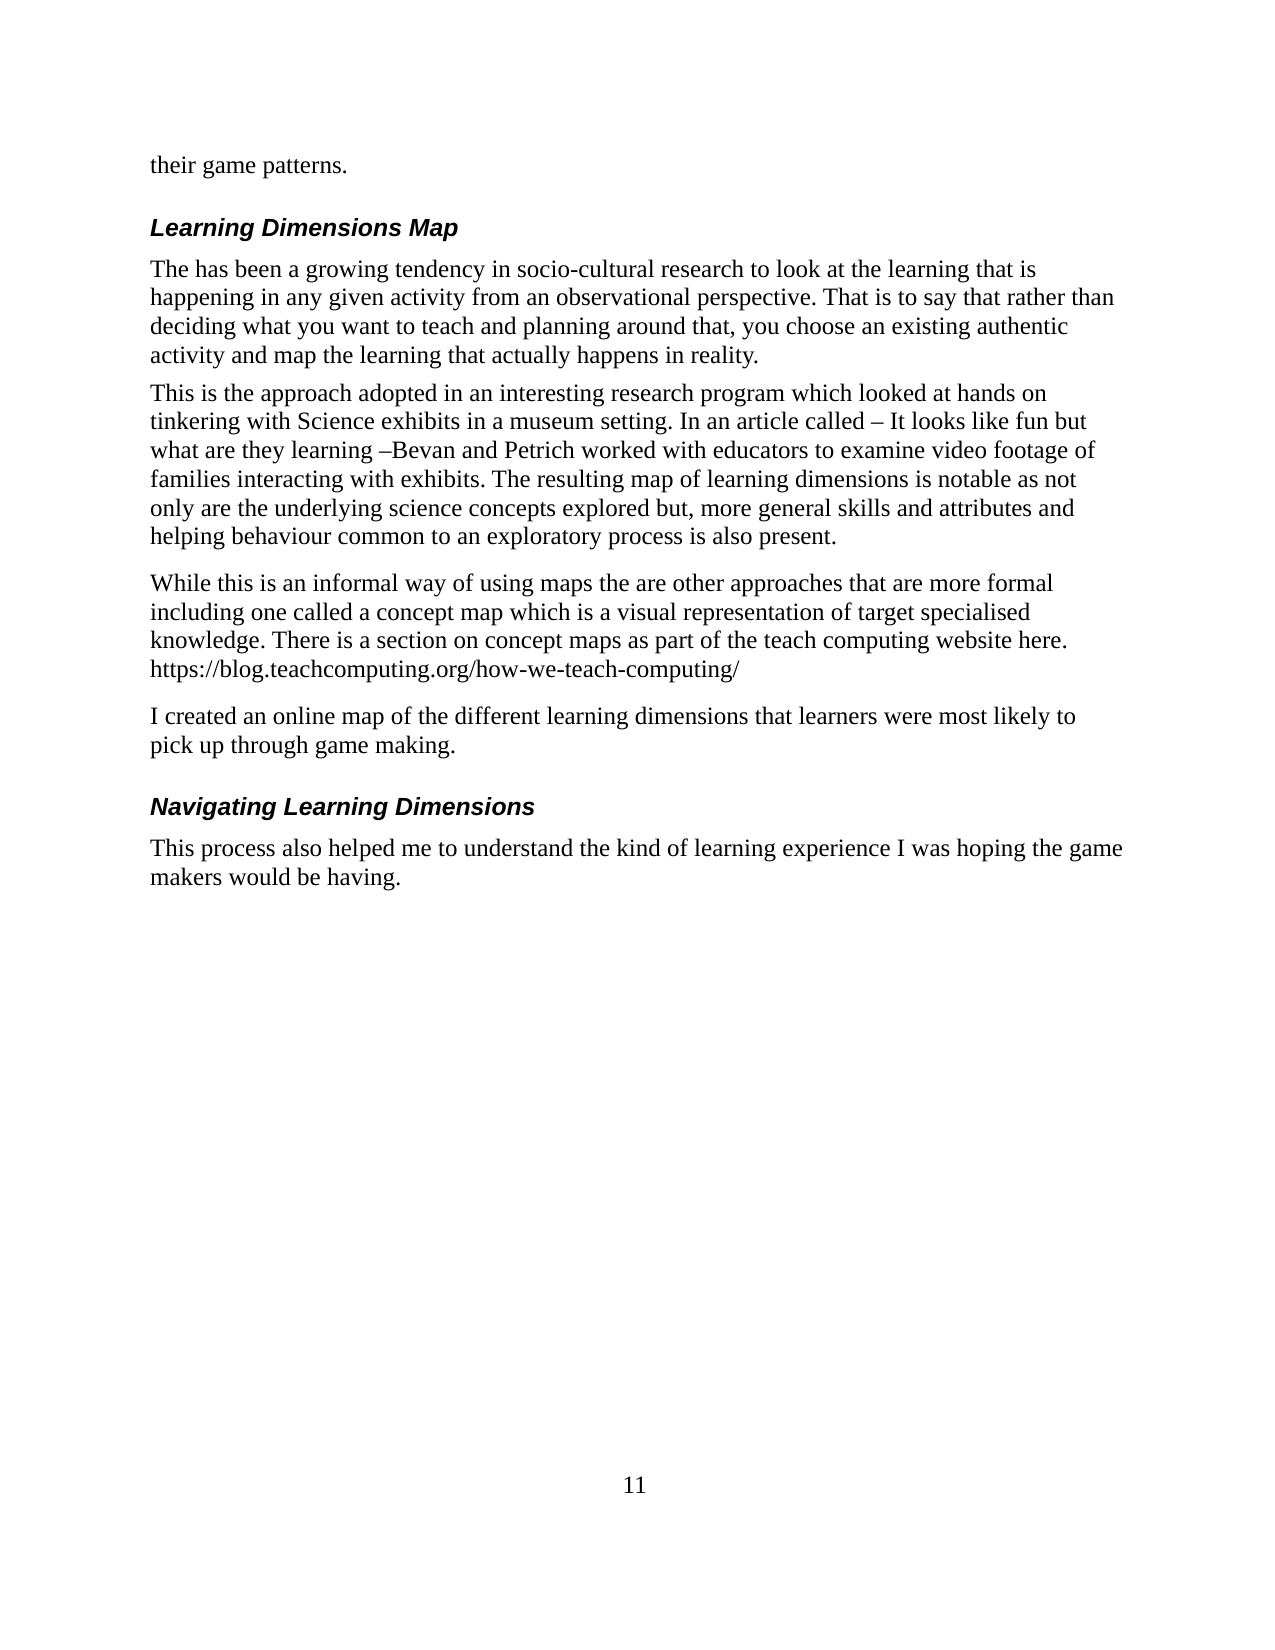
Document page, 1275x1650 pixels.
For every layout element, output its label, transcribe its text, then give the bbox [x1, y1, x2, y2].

text This process also helped me to understand the kind of learning experience I was hoping the game makers would be having. [150, 833, 1125, 891]
subtitle Learning Dimensions Map [150, 213, 1125, 241]
text While this is an informal way of using maps the are other approaches that are more formal including one called a concept map which is a visual representation of target specialised knowledge. There is a section on concept maps as part of the teach computing website here. https://blog.teachcomputing.org/how-we-teach-computing/ [150, 568, 1125, 683]
text I created an online map of the different learning dimensions that learners were most likely to pick up through game making. [150, 701, 1125, 758]
text This is the approach adopted in an interesting research program which looked at hands on tinkering with Science exhibits in a museum setting. In an article called – It looks like fun but what are they learning –Bevan and Petrich worked with educators to examine video footage of families interacting with exhibits. The resulting map of learning dimensions is notable as not only are the underlying science concepts explored but, more general skills and attributes and helping behaviour common to an exploratory process is also present. [150, 378, 1125, 550]
text their game patterns. [150, 150, 1125, 179]
text The has been a growing tendency in socio-cultural research to look at the learning that is happening in any given activity from an observational perspective. That is to say that rather than deciding what you want to teach and planning around that, you choose an existing authentic activity and map the learning that actually happens in reality. [150, 254, 1125, 369]
subtitle Navigating Learning Dimensions [150, 792, 1125, 821]
